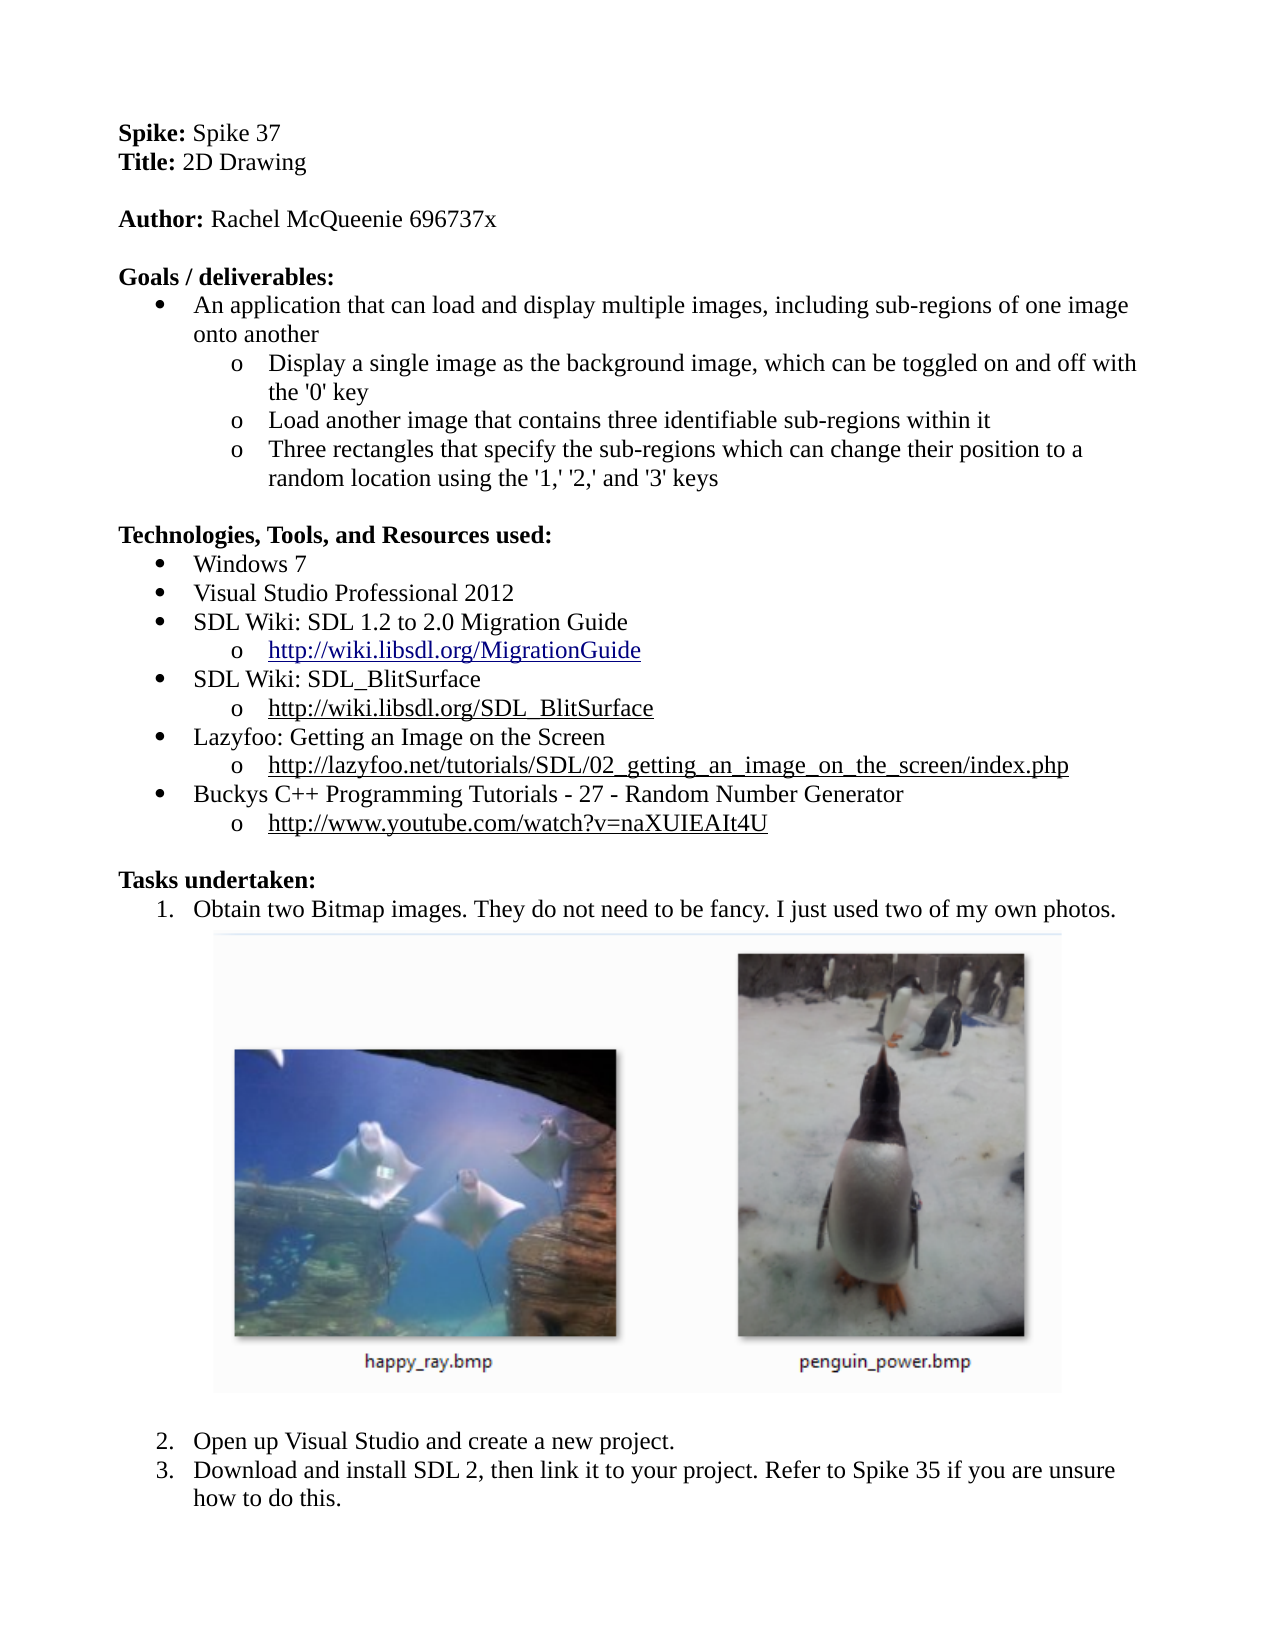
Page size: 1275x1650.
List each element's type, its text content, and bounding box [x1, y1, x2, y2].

list Lazyfoo: Getting an Image on the Screen [156, 722, 1157, 751]
picture [213, 930, 1062, 1393]
text Tasks undertaken: [118, 866, 1157, 894]
list An application that can load and display multiple images, including sub-regions of one image onto another [156, 291, 1157, 348]
list Download and install SDL 2, then link it to your project. Refer to Spike 35 if you are unsure how to do this. [156, 1455, 1157, 1512]
text Title: 2D Drawing [118, 147, 1157, 176]
text Technologies, Tools, and Resources used: [118, 521, 1157, 549]
list http://www.youtube.com/watch?v=naXUIEAIt4U [231, 808, 1157, 837]
list Open up Visual Studio and create a new project. [156, 1426, 1157, 1455]
list Visual Studio Professional 2012 [156, 578, 1157, 607]
list Buckys C++ Programming Tutorials - 27 - Random Number Generator [156, 779, 1157, 808]
list Load another image that contains three identifiable sub-regions within it [231, 406, 1157, 434]
list SDL Wiki: SDL 1.2 to 2.0 Migration Guide [156, 607, 1157, 636]
list http://lazyfoo.net/tutorials/SDL/02_getting_an_image_on_the_screen/index.php [231, 751, 1157, 779]
text Author: Rachel McQueenie 696737x [118, 204, 1157, 233]
list Windows 7 [156, 549, 1157, 578]
list SDL Wiki: SDL_BlitSurface [156, 664, 1157, 693]
list http://wiki.libsdl.org/SDL_BlitSurface [231, 693, 1157, 722]
list Three rectangles that specify the sub-regions which can change their position to a random location using the '1,' '2,' and '3' keys [231, 434, 1157, 492]
text Goals / deliverables: [118, 262, 1157, 291]
text Spike: Spike 37 [118, 118, 1157, 147]
list Obtain two Bitmap images. They do not need to be fancy. I just used two of my own photos. [156, 894, 1157, 923]
list http://wiki.libsdl.org/MigrationGuide [231, 636, 1157, 664]
list Display a single image as the background image, which can be toggled on and off with the '0' key [231, 348, 1157, 406]
